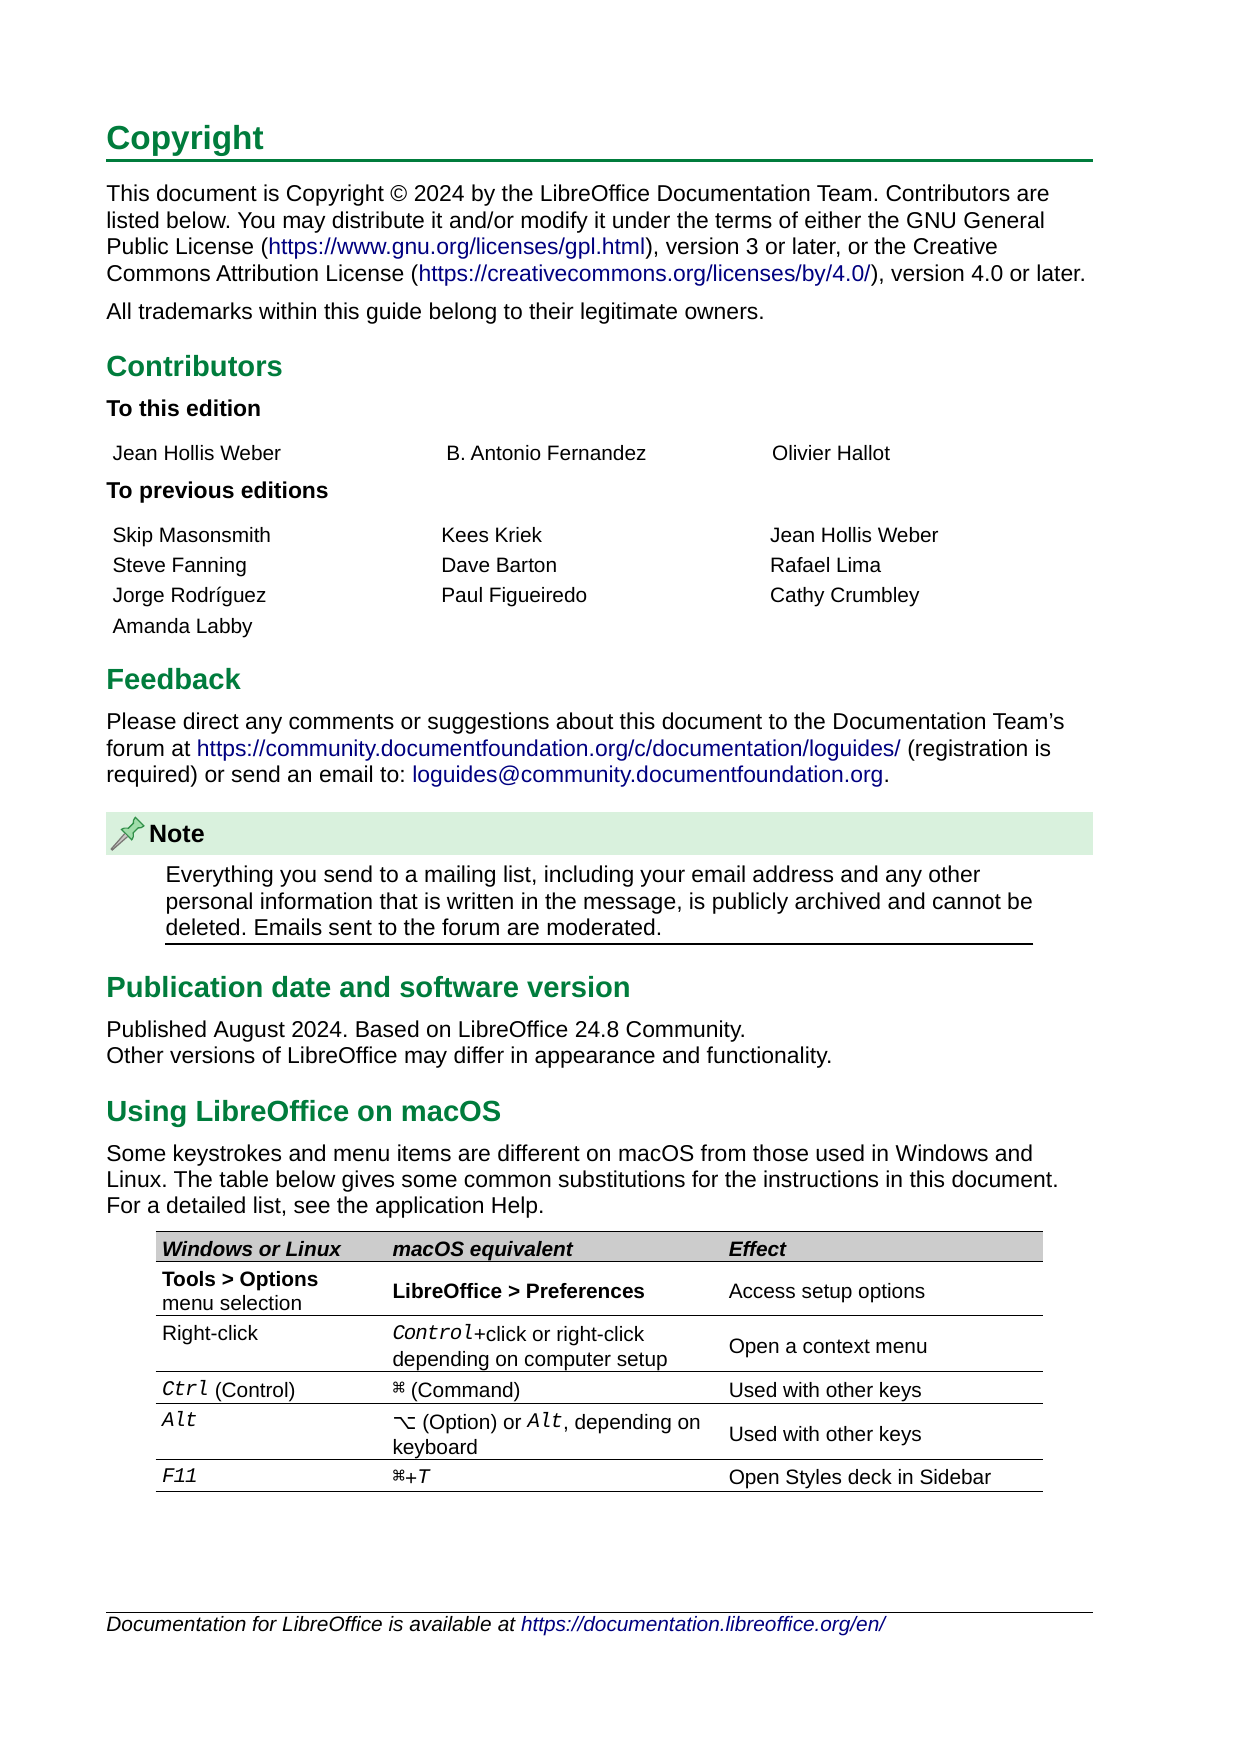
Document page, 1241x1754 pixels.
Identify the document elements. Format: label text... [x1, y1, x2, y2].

table_header Windows or Linux [156, 1232, 386, 1261]
table_cell Ctrl (Control) [156, 1372, 386, 1403]
table_cell Steve Fanning [106, 546, 435, 577]
table_cell Access setup options [722, 1262, 1043, 1315]
subtitle Using LibreOffice on macOS [106, 1094, 1093, 1127]
table_header macOS equivalent [386, 1232, 722, 1261]
subtitle Note [106, 812, 1093, 855]
table_header Olivier Hallot [766, 434, 1093, 465]
subtitle Copyright [106, 118, 1093, 159]
text Everything you send to a mailing list, including your email address and any other personal information that is written in the message, is publicly archived and cannot be deleted. Emails sent to the forum are moderated. [165, 861, 1033, 943]
table_cell ⌘ (Command) [386, 1372, 722, 1403]
table_cell LibreOffice > Preferences [386, 1262, 722, 1315]
text Please direct any comments or suggestions about this document to the Documentation Team’s forum at https://community.documentfoundation.org/c/documentation/loguides/ (registration is required) or send an email to: loguides@community.documentfoundation.org. [106, 708, 1093, 787]
table_cell Used with other keys [722, 1404, 1043, 1459]
text To previous editions [106, 477, 1093, 503]
table_cell Amanda Labby [106, 607, 435, 638]
text Some keystrokes and menu items are different on macOS from those used in Windows and Linux. The table below gives some common substitutions for the instructions in this document. For a detailed list, see the application Help. [106, 1139, 1093, 1219]
text Published August 2024. Based on LibreOffice 24.8 Community. Other versions of LibreOffice may differ in appearance and functionality. [106, 1016, 1093, 1069]
table_cell Jorge Rodríguez [106, 577, 435, 607]
table_cell Paul Figueiredo [435, 577, 764, 607]
table_header B. Antonio Fernandez [440, 434, 766, 465]
table_cell ⌘+T [386, 1460, 722, 1491]
subtitle Publication date and software version [106, 970, 1093, 1004]
table_header Effect [722, 1232, 1043, 1261]
table_cell Control+click or right-click depending on computer setup [386, 1316, 722, 1371]
table_header Kees Kriek [435, 516, 764, 546]
table_cell Dave Barton [435, 546, 764, 577]
table_cell Right-click [156, 1316, 386, 1371]
table_cell F11 [156, 1460, 386, 1491]
text All trademarks within this guide belong to their legitimate owners. [106, 298, 1093, 325]
text This document is Copyright © 2024 by the LibreOffice Documentation Team. Contributors are listed below. You may distribute it and/or modify it under the terms of either the GNU General Public License (https://www.gnu.org/licenses/gpl.html), version 3 or later, or the Creative Commons Attribution License (https://creativecommons.org/licenses/by/4.0/), version 4.0 or later. [106, 180, 1093, 286]
table_cell Rafael Lima [764, 546, 1093, 577]
table_cell Open Styles deck in Sidebar [722, 1460, 1043, 1491]
table_cell Cathy Crumbley [764, 577, 1093, 607]
table_cell [764, 607, 1093, 638]
table_cell Alt [156, 1404, 386, 1459]
subtitle Contributors [106, 349, 1093, 383]
table_header Jean Hollis Weber [106, 434, 440, 465]
table_cell [435, 607, 764, 638]
table_header Jean Hollis Weber [764, 516, 1093, 546]
subtitle Feedback [106, 662, 1093, 696]
table_header Skip Masonsmith [106, 516, 435, 546]
table_cell Used with other keys [722, 1372, 1043, 1403]
table_cell Open a context menu [722, 1316, 1043, 1371]
table_cell ⌥ (Option) or Alt, depending on keyboard [386, 1404, 722, 1459]
text To this edition [106, 395, 1093, 422]
table_cell Tools > Options menu selection [156, 1262, 386, 1315]
